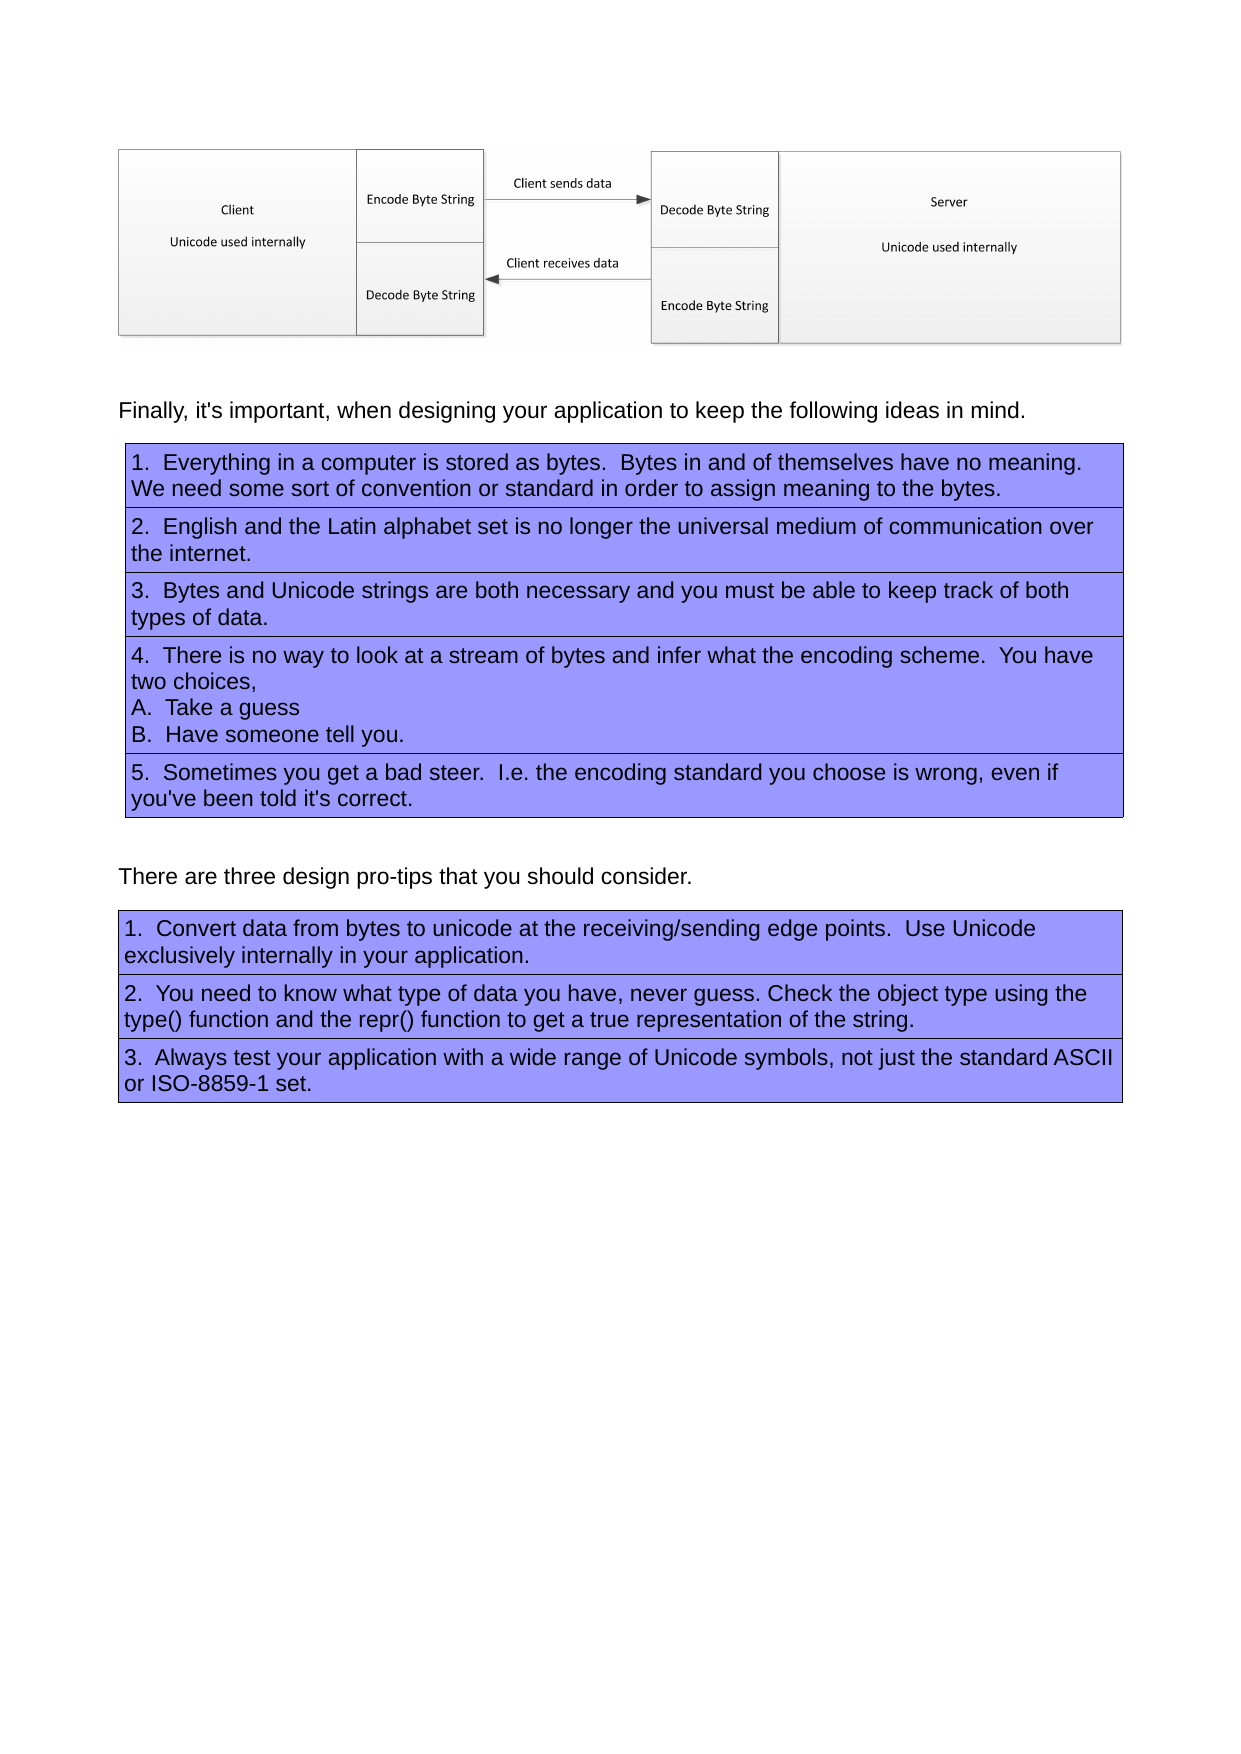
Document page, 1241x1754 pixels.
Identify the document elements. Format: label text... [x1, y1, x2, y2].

picture [118, 149, 1123, 346]
table_cell 2. English and the Latin alphabet set is no longer the universal medium of communication over the internet. [126, 508, 1123, 572]
table_cell 3. Bytes and Unicode strings are both necessary and you must be able to keep track of both types of data. [126, 573, 1123, 636]
table_header 1. Everything in a computer is stored as bytes. Bytes in and of themselves have no meaning. We need some sort of convention or standard in order to assign meaning to the bytes. [126, 444, 1123, 507]
table_cell 3. Always test your application with a wide range of Unicode symbols, not just the standard ASCII or ISO-8859-1 set. [119, 1039, 1122, 1102]
table_cell 4. There is no way to look at a stream of bytes and infer what the encoding scheme. You have two choices, A. Take a guess B. Have someone tell you. [126, 637, 1123, 753]
table_cell 5. Sometimes you get a bad steer. I.e. the encoding standard you choose is wrong, even if you've been told it's correct. [126, 754, 1123, 817]
text Finally, it's important, when designing your application to keep the following ideas in mind. [118, 397, 1122, 423]
table_header 1. Convert data from bytes to unicode at the receiving/sending edge points. Use Unicode exclusively internally in your application. [119, 911, 1122, 974]
text There are three design pro-tips that you should consider. [118, 863, 1122, 890]
table_cell 2. You need to know what type of data you have, never guess. Check the object type using the type() function and the repr() function to get a true representation of the string. [119, 975, 1122, 1038]
